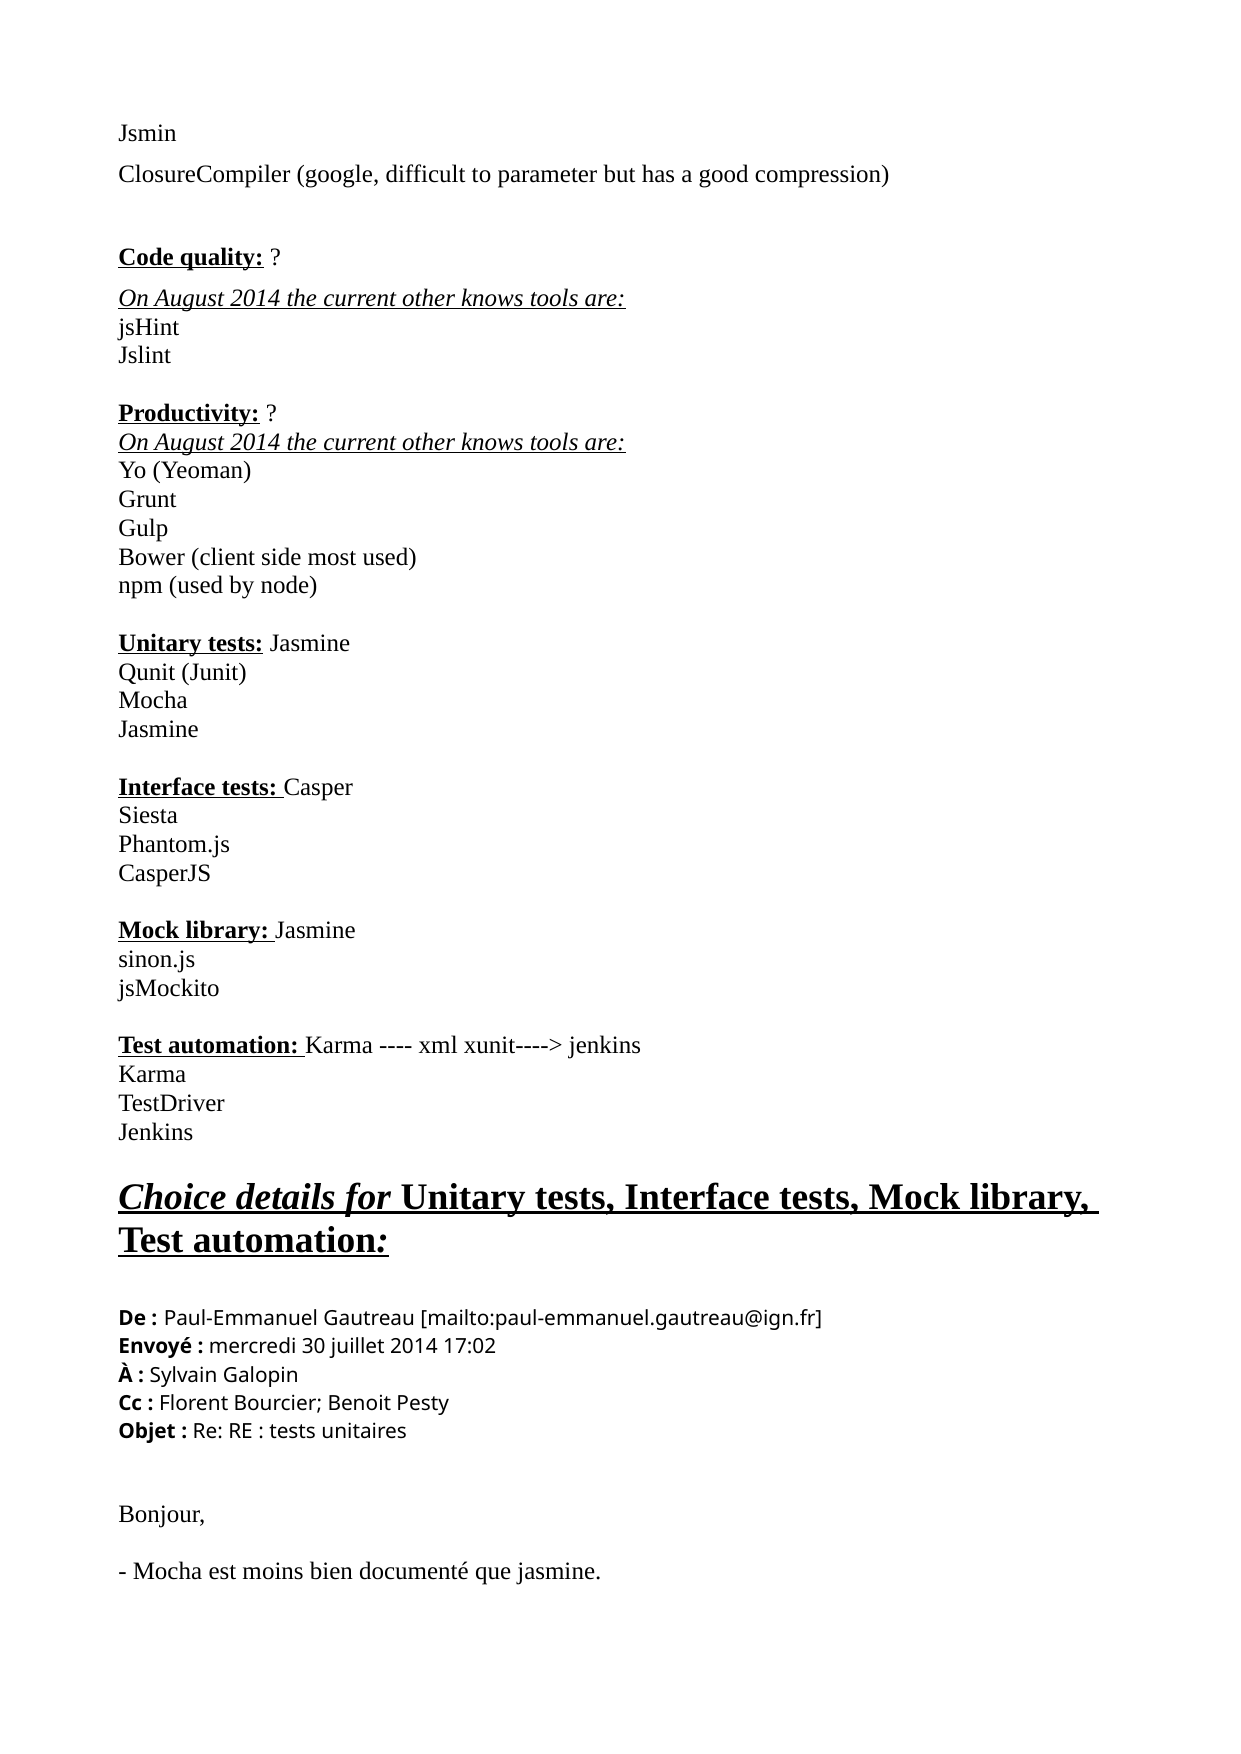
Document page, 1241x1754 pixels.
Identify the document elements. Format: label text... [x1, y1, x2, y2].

text jsHint [118, 312, 1122, 341]
text Choice details for Unitary tests, Interface tests, Mock library, Test automation: [118, 1174, 1122, 1261]
text Jsmin [118, 118, 1122, 147]
text Mock library: Jasmine [118, 916, 1122, 944]
text Gulp [118, 513, 1122, 542]
text Productivity: ? [118, 398, 1122, 427]
text Mocha [118, 686, 1122, 714]
text Jenkins [118, 1117, 1122, 1146]
text jsMockito [118, 973, 1122, 1002]
text npm (used by node) [118, 571, 1122, 599]
text sinon.js [118, 944, 1122, 973]
text Karma [118, 1059, 1122, 1088]
text Bower (client side most used) [118, 542, 1122, 571]
text CasperJS [118, 858, 1122, 887]
text On August 2014 the current other knows tools are: [118, 427, 1122, 456]
text On August 2014 the current other knows tools are: [118, 283, 1122, 312]
text Jslint [118, 341, 1122, 369]
text Grunt [118, 484, 1122, 513]
text De : Paul-Emmanuel Gautreau [mailto:paul-emmanuel.gautreau@ign.fr] Envoyé : mercredi 30 juillet 2014 17:02 À : Sylvain Galopin Cc : Florent Bourcier; Benoit Pesty Objet : Re: RE : tests unitaires [118, 1302, 1122, 1445]
text Phantom.js [118, 829, 1122, 858]
text Yo (Yeoman) [118, 456, 1122, 484]
text Bonjour, - Mocha est moins bien documenté que jasmine. [118, 1499, 1122, 1614]
text Qunit (Junit) [118, 657, 1122, 686]
text Code quality: ? [118, 242, 1122, 271]
text TestDriver [118, 1088, 1122, 1117]
text Test automation: Karma ---- xml xunit----> jenkins [118, 1031, 1122, 1059]
text ClosureCompiler (google, difficult to parameter but has a good compression) [118, 159, 1122, 188]
text Jasmine [118, 714, 1122, 743]
text Siesta [118, 801, 1122, 829]
text Unitary tests: Jasmine [118, 628, 1122, 657]
text Interface tests: Casper [118, 772, 1122, 801]
